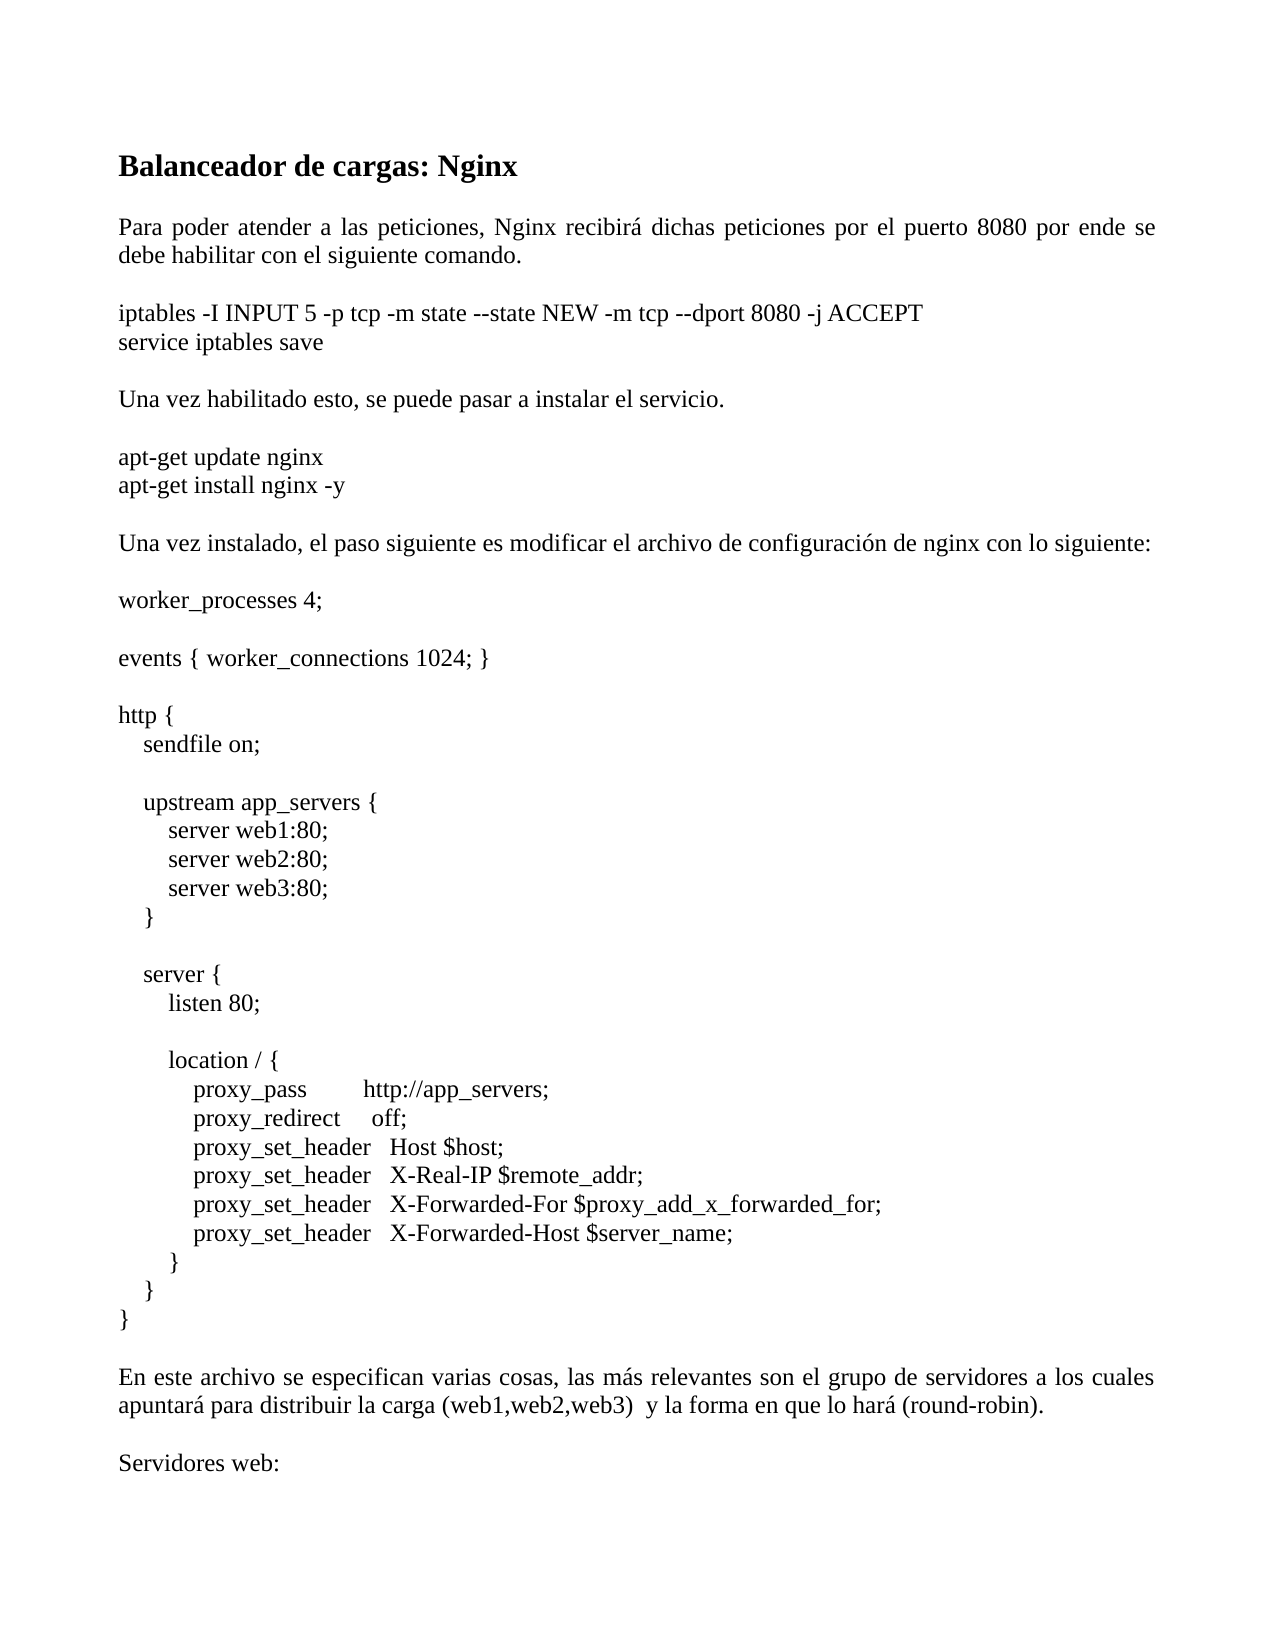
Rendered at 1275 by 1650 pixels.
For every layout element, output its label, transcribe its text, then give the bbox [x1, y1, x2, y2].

text Una vez instalado, el paso siguiente es modificar el archivo de configuración de nginx con lo siguiente: [118, 528, 1157, 557]
text upstream app_servers { [118, 787, 1157, 815]
text server { [118, 959, 1157, 988]
text events { worker_connections 1024; } [118, 643, 1157, 672]
text server web1:80; [118, 815, 1157, 844]
text listen 80; [118, 988, 1157, 1017]
text } [118, 902, 1157, 930]
text Servidores web: [118, 1448, 1157, 1477]
text } [118, 1275, 1157, 1304]
text iptables -I INPUT 5 -p tcp -m state --state NEW -m tcp --dport 8080 -j ACCEPT [118, 298, 1157, 327]
text proxy_pass http://app_servers; [118, 1074, 1157, 1103]
text sendfile on; [118, 729, 1157, 758]
text http { [118, 700, 1157, 729]
text service iptables save [118, 327, 1157, 355]
text server web2:80; [118, 844, 1157, 873]
text apt-get update nginx [118, 442, 1157, 470]
text Balanceador de cargas: Nginx [118, 147, 1157, 183]
text En este archivo se especifican varias cosas, las más relevantes son el grupo de servidores a los cuales apuntará para distribuir la carga (web1,web2,web3) y la forma en que lo hará (round-robin). [118, 1362, 1157, 1419]
text } [118, 1304, 1157, 1333]
text proxy_set_header X-Real-IP $remote_addr; [118, 1160, 1157, 1189]
text proxy_set_header Host $host; [118, 1132, 1157, 1160]
text apt-get install nginx -y [118, 470, 1157, 499]
text location / { [118, 1045, 1157, 1074]
text proxy_redirect off; [118, 1103, 1157, 1132]
text proxy_set_header X-Forwarded-For $proxy_add_x_forwarded_for; [118, 1189, 1157, 1218]
text Para poder atender a las peticiones, Nginx recibirá dichas peticiones por el puerto 8080 por ende se debe habilitar con el siguiente comando. [118, 212, 1157, 269]
text Una vez habilitado esto, se puede pasar a instalar el servicio. [118, 384, 1157, 413]
text worker_processes 4; [118, 585, 1157, 614]
text } [118, 1247, 1157, 1275]
text server web3:80; [118, 873, 1157, 902]
text proxy_set_header X-Forwarded-Host $server_name; [118, 1218, 1157, 1247]
